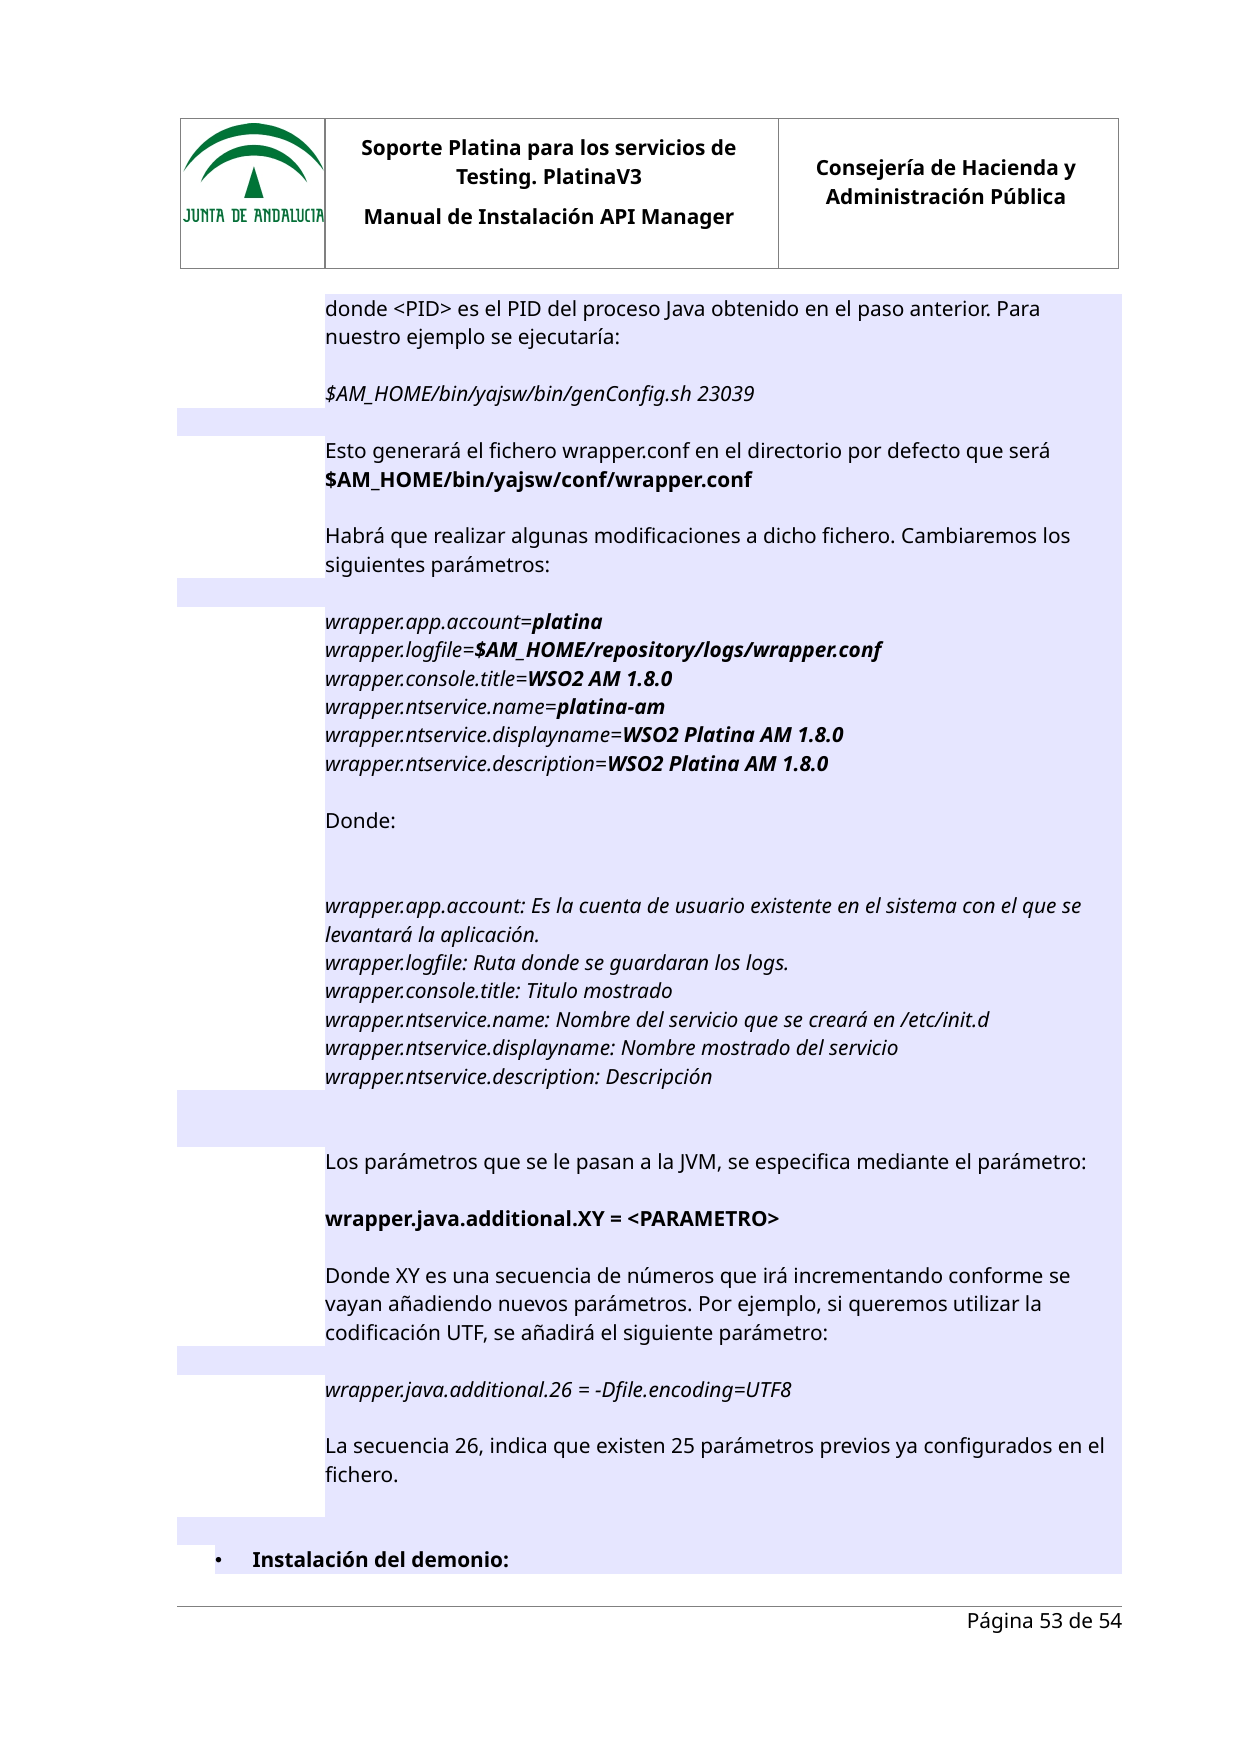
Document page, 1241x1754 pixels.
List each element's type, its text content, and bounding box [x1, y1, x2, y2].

text wrapper.logfile: Ruta donde se guardaran los logs. [325, 948, 1122, 977]
text Habrá que realizar algunas modificaciones a dicho fichero. Cambiaremos los siguientes parámetros: [325, 522, 1122, 578]
text wrapper.java.additional.26 = -Dfile.encoding=UTF8 [325, 1375, 1122, 1403]
list Instalación del demonio: [215, 1545, 1122, 1574]
text wrapper.ntservice.description=WSO2 Platina AM 1.8.0 [325, 749, 1122, 777]
text wrapper.java.additional.XY = <PARAMETRO> [325, 1204, 1122, 1232]
text wrapper.app.account=platina [325, 607, 1122, 635]
text wrapper.console.title=WSO2 AM 1.8.0 [325, 664, 1122, 692]
text donde <PID> es el PID del proceso Java obtenido en el paso anterior. Para nuestro ejemplo se ejecutaría: [325, 294, 1122, 351]
text $AM_HOME/bin/yajsw/bin/genConfig.sh 23039 [325, 379, 1122, 408]
text wrapper.ntservice.displayname: Nombre mostrado del servicio [325, 1033, 1122, 1062]
text wrapper.ntservice.name=platina-am [325, 692, 1122, 721]
picture [183, 123, 324, 222]
text La secuencia 26, indica que existen 25 parámetros previos ya configurados en el fichero. [325, 1432, 1122, 1488]
text Donde XY es una secuencia de números que irá incrementando conforme se vayan añadiendo nuevos parámetros. Por ejemplo, si queremos utilizar la codificación UTF, se añadirá el siguiente parámetro: [325, 1261, 1122, 1346]
text Esto generará el fichero wrapper.conf en el directorio por defecto que será $AM_HOME/bin/yajsw/conf/wrapper.conf [325, 436, 1122, 493]
text wrapper.app.account: Es la cuenta de usuario existente en el sistema con el que se levantará la aplicación. [325, 891, 1122, 948]
text wrapper.ntservice.description: Descripción [325, 1062, 1122, 1090]
text wrapper.console.title: Titulo mostrado [325, 977, 1122, 1005]
text wrapper.ntservice.displayname=WSO2 Platina AM 1.8.0 [325, 721, 1122, 749]
text Los parámetros que se le pasan a la JVM, se especifica mediante el parámetro: [325, 1147, 1122, 1176]
text wrapper.ntservice.name: Nombre del servicio que se creará en /etc/init.d [325, 1005, 1122, 1033]
text Donde: [325, 806, 1122, 834]
text wrapper.logfile=$AM_HOME/repository/logs/wrapper.conf [325, 635, 1122, 664]
